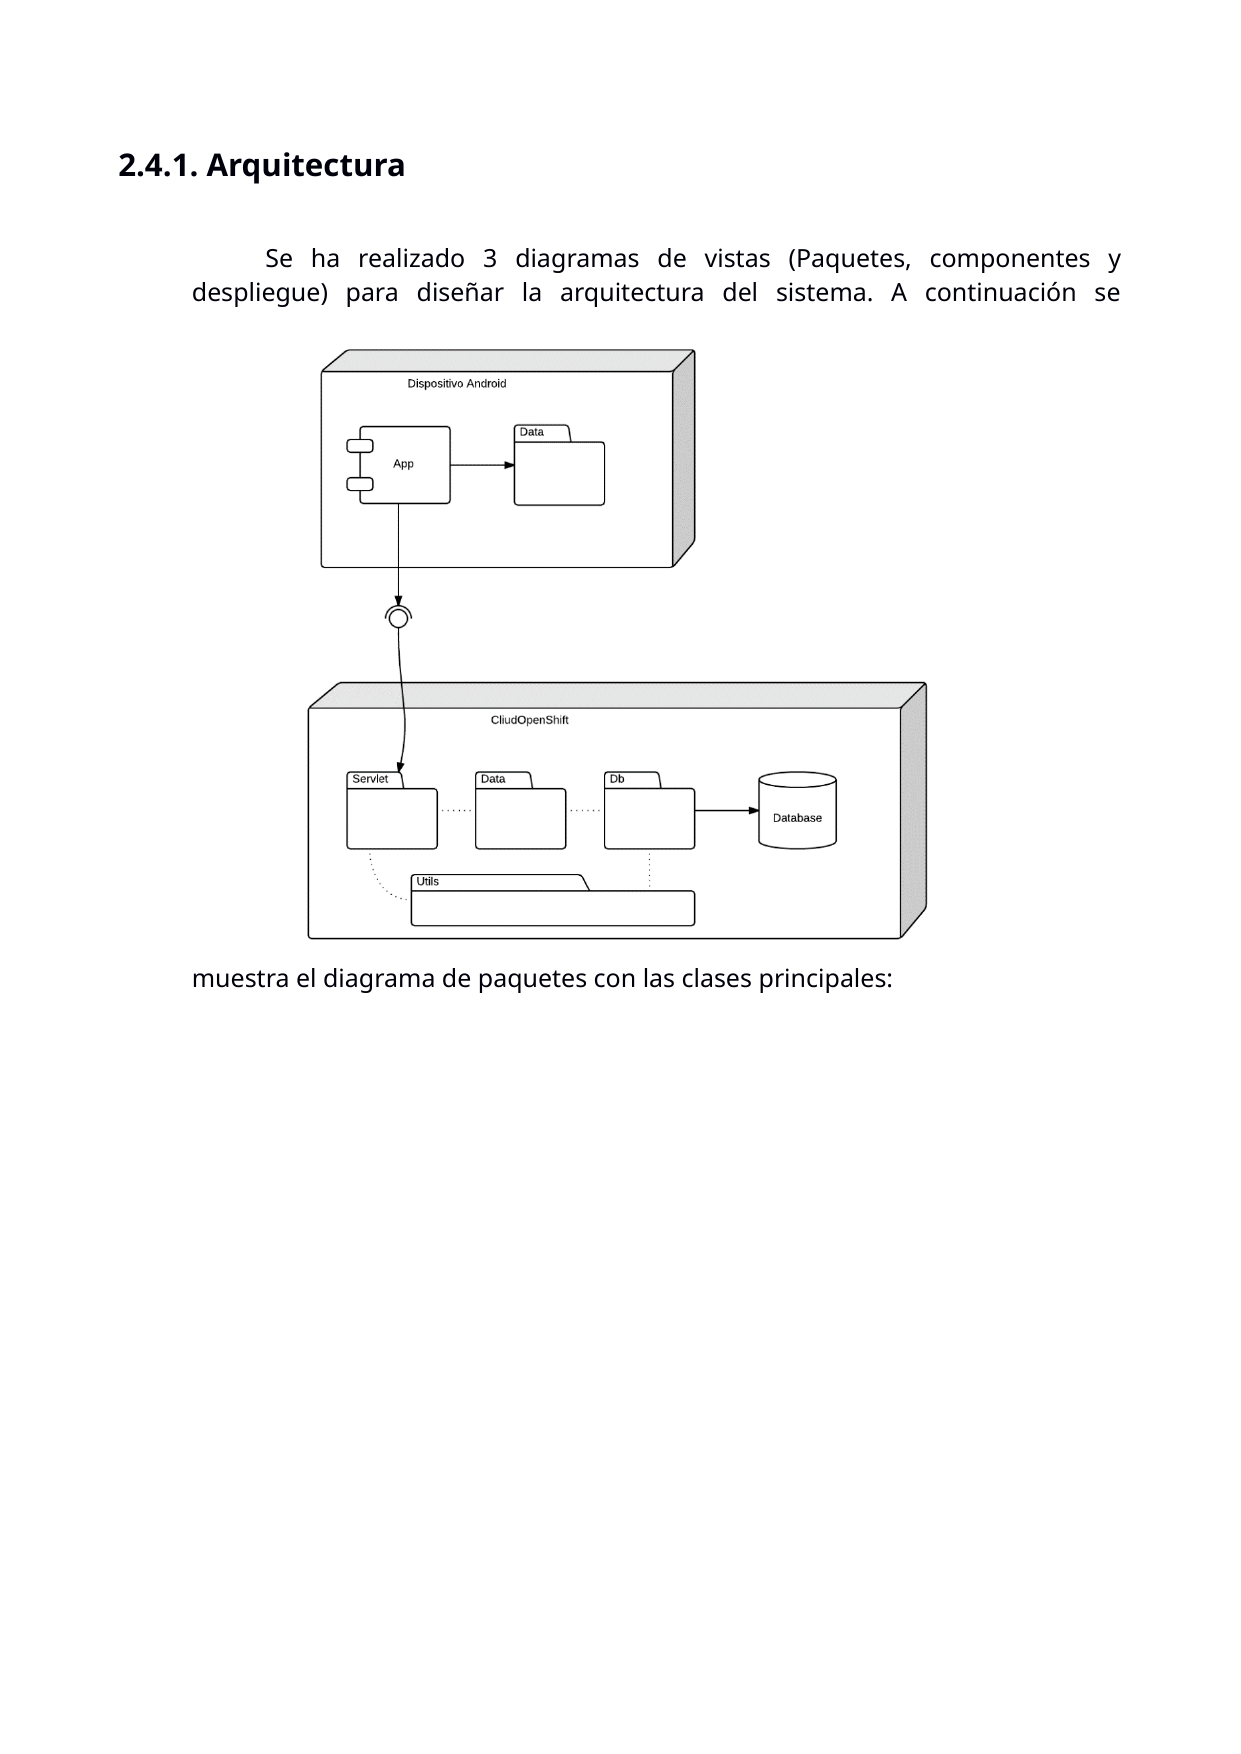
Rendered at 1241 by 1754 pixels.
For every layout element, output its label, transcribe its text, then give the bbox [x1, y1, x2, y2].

text Se ha realizado 3 diagramas de vistas (Paquetes, componentes y despliegue) para diseñar la arquitectura del sistema. A continuación se muestra el diagrama de paquetes con las clases principales: [192, 241, 1122, 994]
picture [278, 312, 963, 874]
subtitle 2.4.1. Arquitectura [118, 143, 1122, 186]
